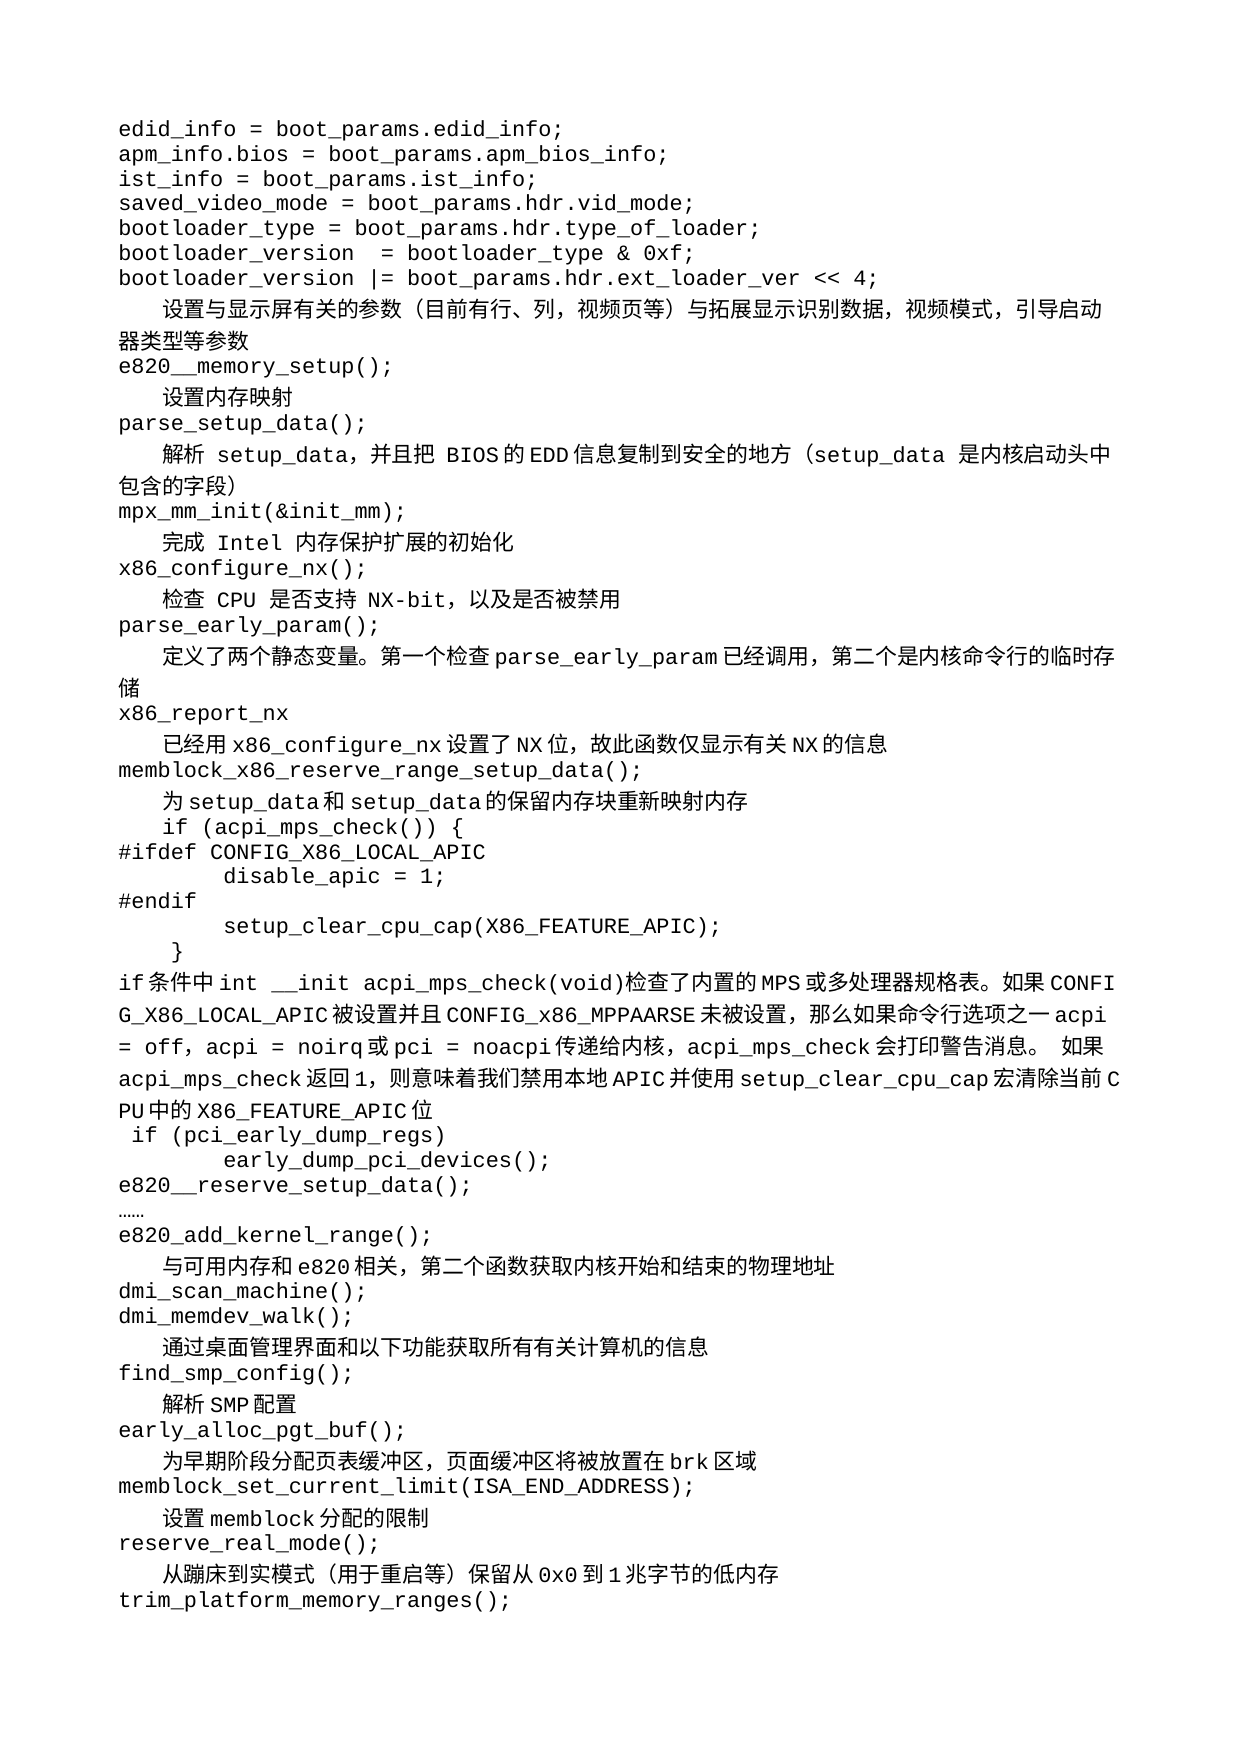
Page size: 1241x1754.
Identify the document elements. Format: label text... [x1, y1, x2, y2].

text if (pci_early_dump_regs) [118, 1125, 1122, 1149]
text edid_info = boot_params.edid_info; [118, 118, 1122, 143]
text 与可用内存和e820相关，第二个函数获取内核开始和结束的物理地址 [118, 1249, 1122, 1281]
text 为setup_data和setup_data的保留内存块重新映射内存 [118, 784, 1122, 816]
text } [118, 940, 1122, 965]
text 为早期阶段分配页表缓冲区，页面缓冲区将被放置在brk区域 [118, 1444, 1122, 1476]
text memblock_set_current_limit(ISA_END_ADDRESS); [118, 1476, 1122, 1501]
text 从蹦床到实模式（用于重启等）保留从0x0到1兆字节的低内存 [118, 1557, 1122, 1589]
text apm_info.bios = boot_params.apm_bios_info; [118, 143, 1122, 168]
text dmi_memdev_walk(); [118, 1305, 1122, 1330]
text #ifdef CONFIG_X86_LOCAL_APIC [118, 841, 1122, 866]
text saved_video_mode = boot_params.hdr.vid_mode; [118, 192, 1122, 217]
text 定义了两个静态变量。第一个检查parse_early_param已经调用，第二个是内核命令行的临时存储 [118, 639, 1122, 702]
text e820_add_kernel_range(); [118, 1224, 1122, 1249]
text if条件中int __init acpi_mps_check(void)检查了内置的MPS或多处理器规格表。如果CONFIG_X86_LOCAL_APIC被设置并且CONFIG_x86_MPPAARSE未被设置，那么如果命令行选项之一acpi = off，acpi = noirq或pci = noacpi传递给内核，acpi_mps_check会打印警告消息。 如果acpi_mps_check返回1，则意味着我们禁用本地APIC并使用setup_clear_cpu_cap宏清除当前CPU中的X86_FEATURE_APIC位 [118, 965, 1122, 1125]
text x86_report_nx [118, 702, 1122, 727]
text 完成 Intel 内存保护扩展的初始化 [118, 525, 1122, 557]
text x86_configure_nx(); [118, 557, 1122, 582]
text ist_info = boot_params.ist_info; [118, 168, 1122, 192]
text …… [118, 1199, 1122, 1224]
text bootloader_version = bootloader_type & 0xf; [118, 242, 1122, 267]
text 通过桌面管理界面和以下功能获取所有有关计算机的信息 [118, 1330, 1122, 1362]
text 解析 setup_data，并且把 BIOS的EDD信息复制到安全的地方（setup_data 是内核启动头中包含的字段） [118, 437, 1122, 501]
text 已经用x86_configure_nx设置了NX位，故此函数仅显示有关NX的信息 [118, 727, 1122, 759]
text bootloader_version |= boot_params.hdr.ext_loader_ver << 4; [118, 267, 1122, 292]
text setup_clear_cpu_cap(X86_FEATURE_APIC); [118, 915, 1122, 940]
text 设置memblock分配的限制 [118, 1501, 1122, 1532]
text dmi_scan_machine(); [118, 1281, 1122, 1305]
text #endif [118, 890, 1122, 915]
text parse_early_param(); [118, 614, 1122, 639]
text 检查 CPU 是否支持 NX-bit，以及是否被禁用 [118, 582, 1122, 614]
text bootloader_type = boot_params.hdr.type_of_loader; [118, 217, 1122, 242]
text 设置与显示屏有关的参数（目前有行、列，视频页等）与拓展显示识别数据，视频模式，引导启动器类型等参数 [118, 292, 1122, 355]
text find_smp_config(); [118, 1362, 1122, 1387]
text parse_setup_data(); [118, 412, 1122, 437]
text reserve_real_mode(); [118, 1532, 1122, 1557]
text e820__reserve_setup_data(); [118, 1174, 1122, 1199]
text if (acpi_mps_check()) { [118, 816, 1122, 841]
text memblock_x86_reserve_range_setup_data(); [118, 759, 1122, 784]
text early_alloc_pgt_buf(); [118, 1419, 1122, 1444]
text trim_platform_memory_ranges(); [118, 1589, 1122, 1614]
text 设置内存映射 [118, 380, 1122, 412]
text mpx_mm_init(&init_mm); [118, 501, 1122, 525]
text 解析SMP配置 [118, 1387, 1122, 1419]
text e820__memory_setup(); [118, 355, 1122, 380]
text disable_apic = 1; [118, 866, 1122, 890]
text early_dump_pci_devices(); [118, 1149, 1122, 1174]
